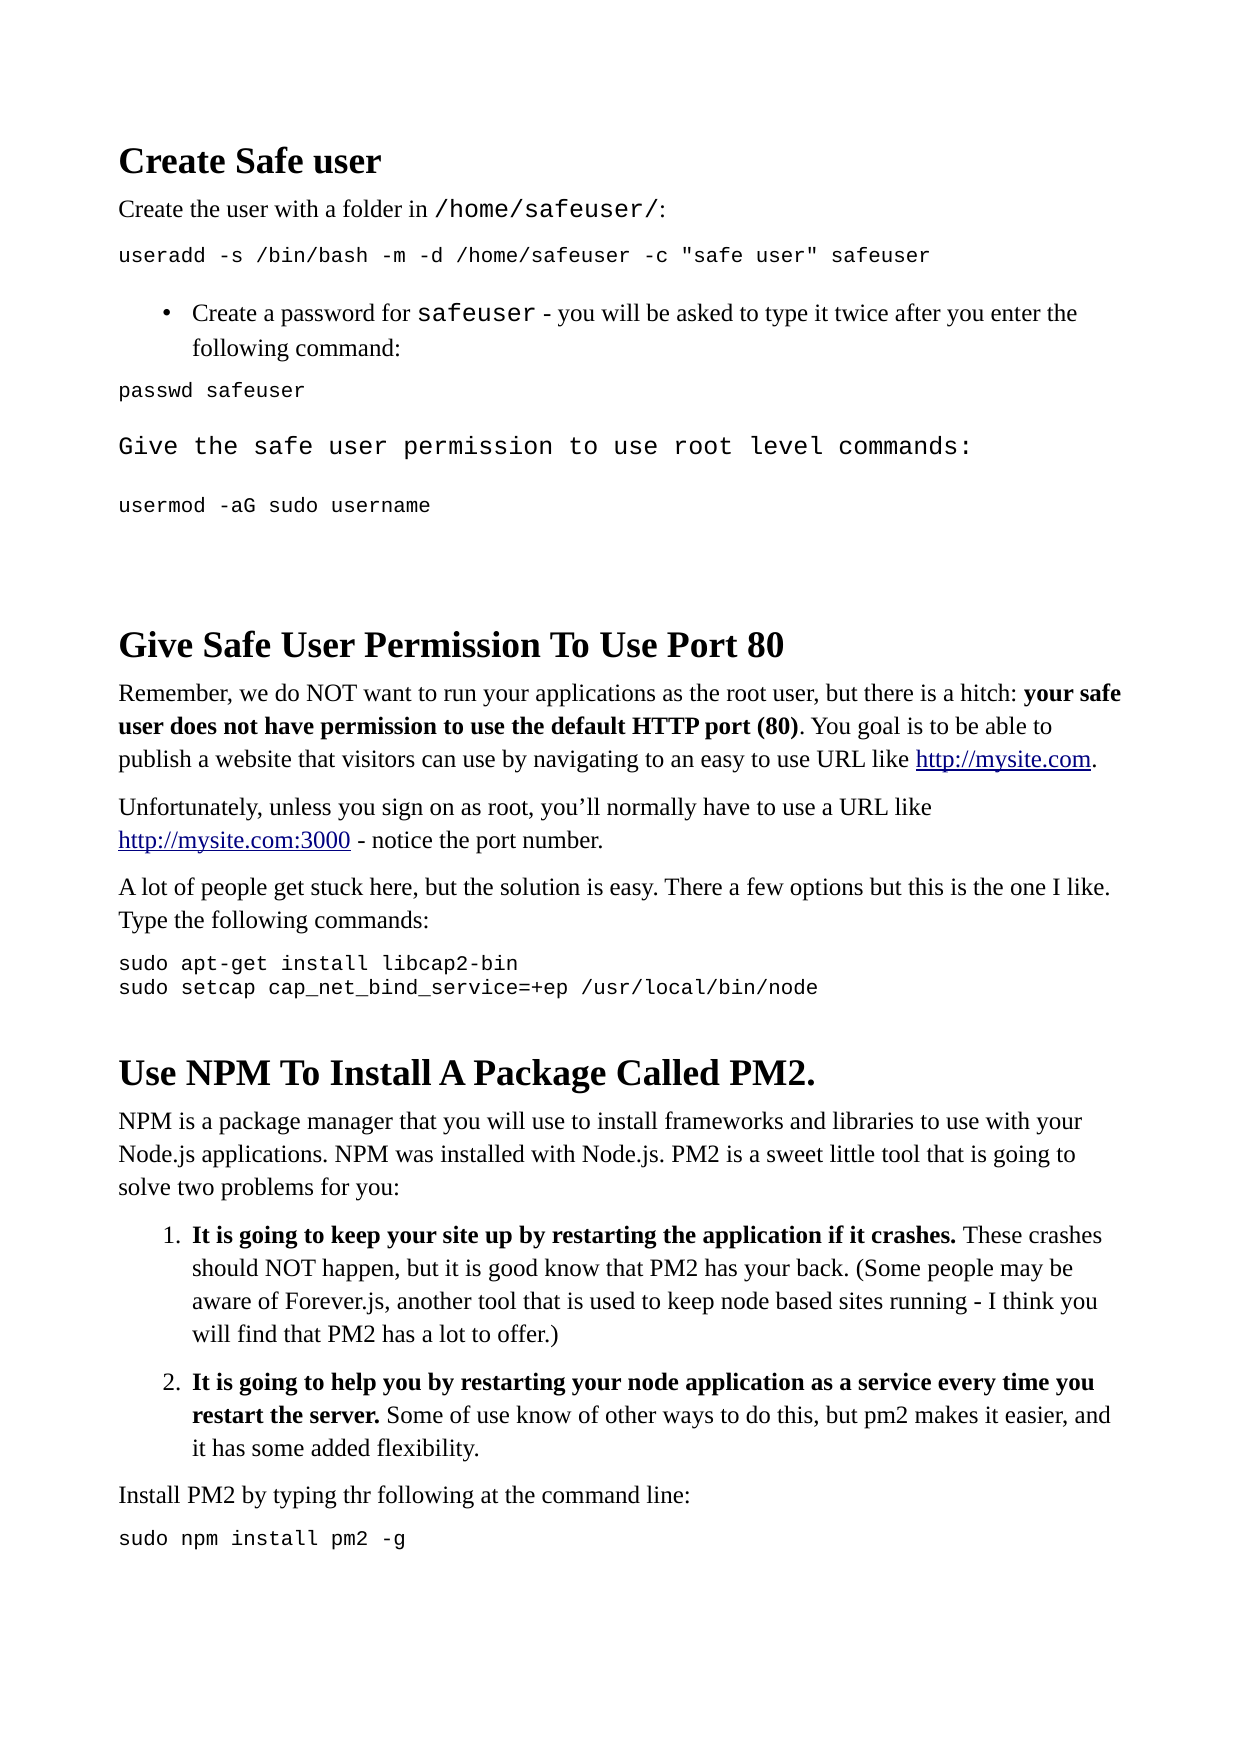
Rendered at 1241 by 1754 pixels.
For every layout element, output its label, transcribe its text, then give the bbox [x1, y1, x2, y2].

subtitle Give Safe User Permission To Use Port 80 [118, 623, 1122, 666]
text A lot of people get stuck here, but the solution is easy. There a few options but this is the one I like. Type the following commands: [118, 872, 1122, 934]
text sudo setcap cap_net_bind_service=+ep /usr/local/bin/node [118, 977, 1122, 1000]
list It is going to help you by restarting your node application as a service every time you restart the server. Some of use know of other ways to do this, but pm2 makes it easier, and it has some added flexibility. [162, 1367, 1122, 1461]
text sudo apt-get install libcap2-bin [118, 953, 1122, 977]
text NPM is a package manager that you will use to install frameworks and libraries to use with your Node.js applications. NPM was installed with Node.js. PM2 is a sweet little tool that is going to solve two problems for you: [118, 1106, 1122, 1201]
text Remember, we do NOT want to run your applications as the root user, but there is a hitch: your safe user does not have permission to use the default HTTP port (80). You goal is to be able to publish a website that visitors can use by navigating to an easy to use URL like http://mysite.com. [118, 678, 1122, 773]
text Give the safe user permission to use root level commands: [118, 433, 1122, 462]
subtitle Create Safe user [118, 139, 1122, 182]
text passwd safeuser [118, 380, 1122, 404]
text Unfortunately, unless you sign on as root, you’ll normally have to use a URL like http://mysite.com:3000 - notice the port number. [118, 792, 1122, 854]
text useradd -s /bin/bash -m -d /home/safeuser -c "safe user" safeuser [118, 244, 1122, 268]
text sudo npm install pm2 -g [118, 1528, 1122, 1552]
text Create the user with a folder in /home/safeuser/: [118, 194, 1122, 225]
text usermod -aG sudo username [118, 496, 1122, 519]
list Create a password for safeuser - you will be asked to type it twice after you enter the following command: [162, 298, 1122, 362]
text Install PM2 by typing thr following at the command line: [118, 1480, 1122, 1509]
subtitle Use NPM To Install A Package Called PM2. [118, 1051, 1122, 1094]
list It is going to keep your site up by restarting the application if it crashes. These crashes should NOT happen, but it is good know that PM2 has your back. (Some people may be aware of Forever.js, another tool that is used to keep node based sites running - I think you will find that PM2 has a lot to offer.) [162, 1220, 1122, 1348]
